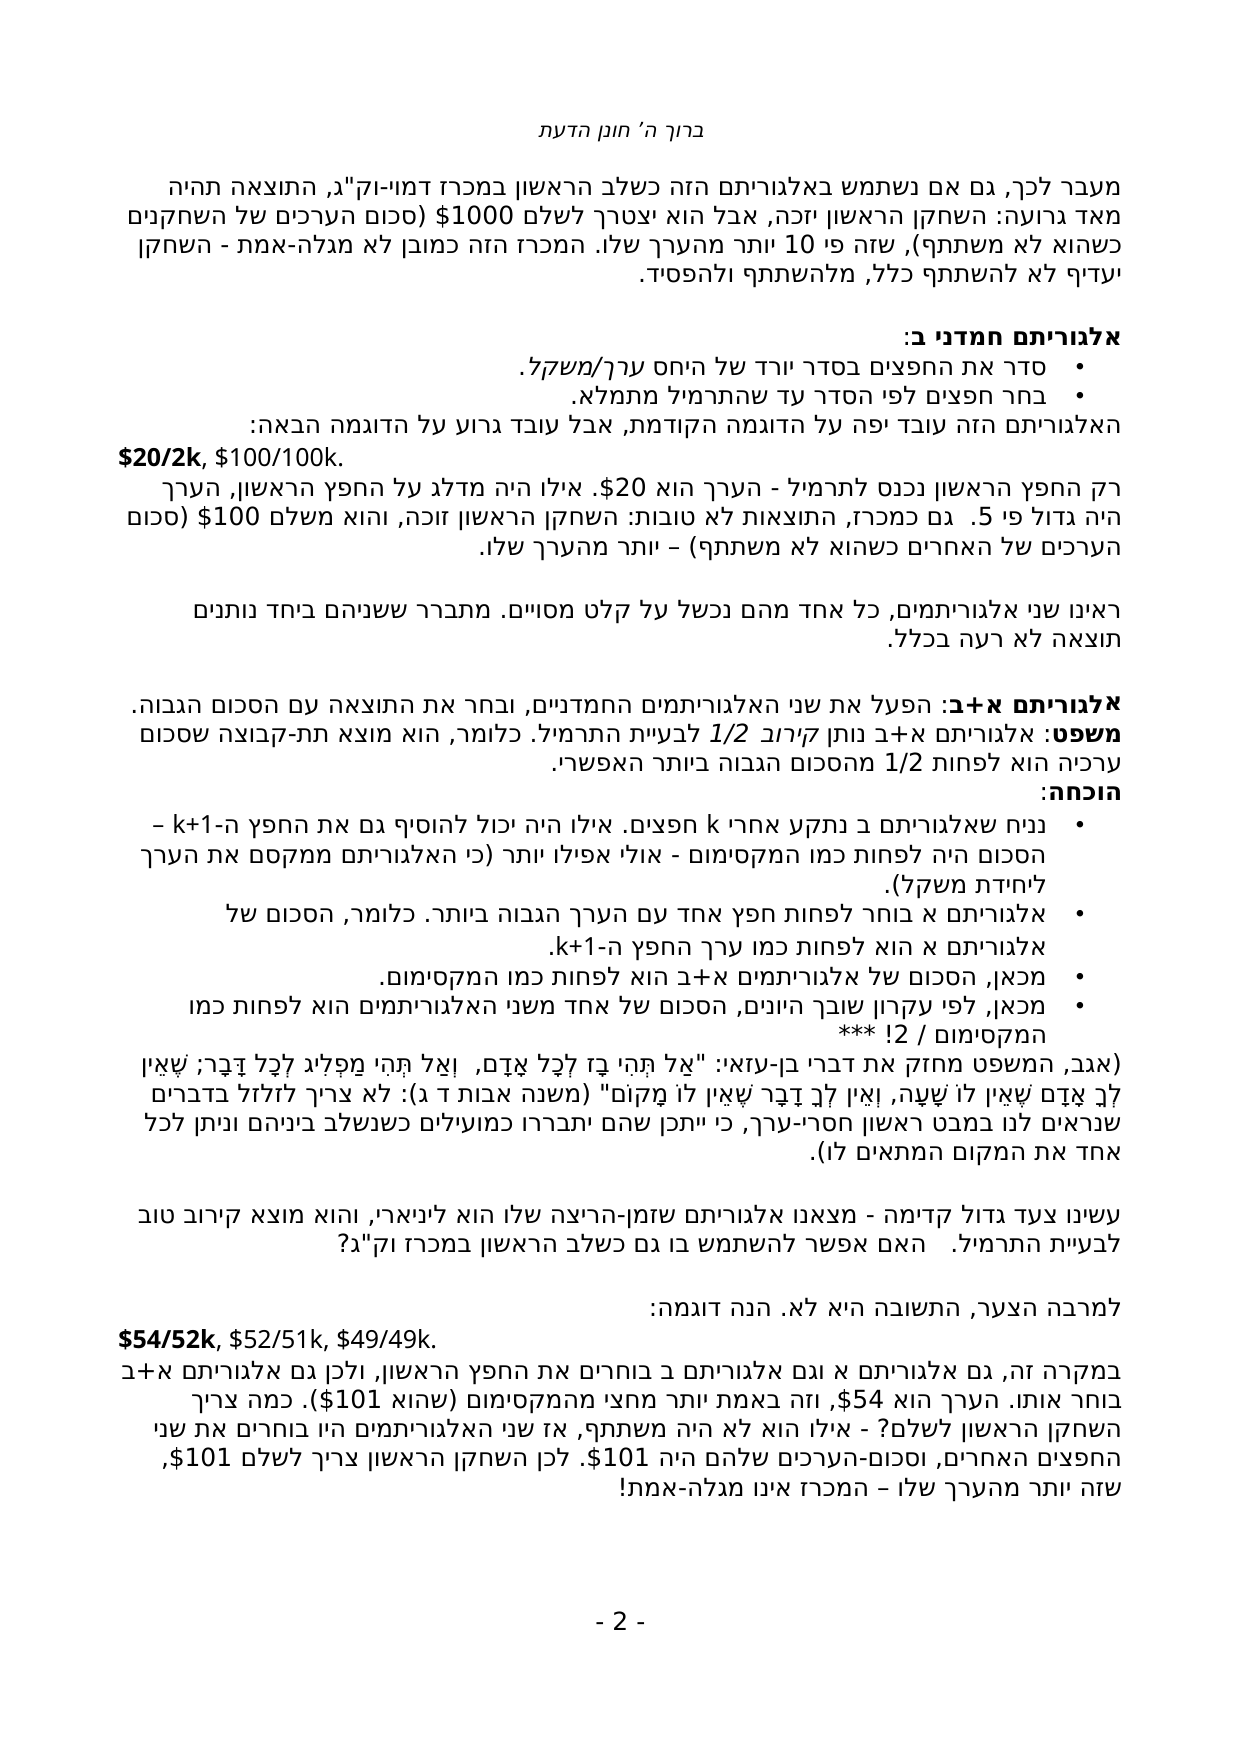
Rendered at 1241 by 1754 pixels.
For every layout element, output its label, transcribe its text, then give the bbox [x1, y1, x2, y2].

list סדר את החפצים בסדר יורד של היחס ערך/משקל. [118, 352, 1084, 381]
list בחר חפצים לפי הסדר עד שהתרמיל מתמלא. [118, 381, 1084, 410]
list מכאן, לפי עקרון שובך היונים, הסכום של אחד משני האלגוריתמים הוא לפחות כמו המקסימום / 2! *** [118, 991, 1084, 1050]
text משפט: אלגוריתם א+ב נותן קירוב 1/2 לבעיית התרמיל. כלומר, הוא מוצא תת-קבוצה שסכום ערכיה הוא לפחות 1/2 מהסכום הגבוה ביותר האפשרי. [118, 719, 1122, 777]
text במקרה זה, גם אלגוריתם א וגם אלגוריתם ב בוחרים את החפץ הראשון, ולכן גם אלגוריתם א+ב בוחר אותו. הערך הוא $54, וזה באמת יותר מחצי מהמקסימום (שהוא $101). כמה צריך השחקן הראשון לשלם? - אילו הוא לא היה משתתף, אז שני האלגוריתמים היו בוחרים את שני החפצים האחרים, וסכום-הערכים שלהם היה $101. לכן השחקן הראשון צריך לשלם $101, שזה יותר מהערך שלו – המכרז אינו מגלה-אמת! [118, 1356, 1122, 1502]
text ראינו שני אלגוריתמים, כל אחד מהם נכשל על קלט מסויים. מתברר ששניהם ביחד נותנים תוצאה לא רעה בכלל. [118, 595, 1122, 653]
text $54/52k, $52/51k, $49/49k. [118, 1322, 1122, 1356]
list אלגוריתם א בוחר לפחות חפץ אחד עם הערך הגבוה ביותר. כלומר, הסכום של אלגוריתם א הוא לפחות כמו ערך החפץ ה-k+1. [118, 899, 1084, 962]
text רק החפץ הראשון נכנס לתרמיל - הערך הוא $20. אילו היה מדלג על החפץ הראשון, הערך היה גדול פי 5. גם כמכרז, התוצאות לא טובות: השחקן הראשון זוכה, והוא משלם $100 (סכום הערכים של האחרים כשהוא לא משתתף) – יותר מהערך שלו. [118, 473, 1122, 561]
text $20/2k, $100/100k. [118, 439, 1122, 473]
list נניח שאלגוריתם ב נתקע אחרי k חפצים. אילו היה יכול להוסיף גם את החפץ ה-k+1 – הסכום היה לפחות כמו המקסימום - אולי אפילו יותר (כי האלגוריתם ממקסם את הערך ליחידת משקל). [118, 807, 1084, 899]
text אלגוריתם א+ב: הפעל את שני האלגוריתמים החמדניים, ובחר את התוצאה עם הסכום הגבוה. [118, 687, 1122, 719]
text אלגוריתם חמדני ב: [118, 323, 1122, 352]
text עשינו צעד גדול קדימה - מצאנו אלגוריתם שזמן-הריצה שלו הוא ליניארי, והוא מוצא קירוב טוב לבעיית התרמיל. האם אפשר להשתמש בו גם כשלב הראשון במכרז וק"ג? [118, 1200, 1122, 1259]
text (אגב, המשפט מחזק את דברי בן-עזאי: "אַל תְּהִי בָז לְכָל אָדָם, וְאַל תְּהִי מַפְלִיג לְכָל דָּבָר; שֶׁאֵין לְךָ אָדָם שֶׁאֵין לוֹ שָׁעָה, וְאֵין לְךָ דָבָר שֶׁאֵין לוֹ מָקוֹם" (משנה אבות ד ג): לא צריך לזלזל בדברים שנראים לנו במבט ראשון חסרי-ערך, כי ייתכן שהם יתבררו כמועילים כשנשלב ביניהם וניתן לכל אחד את המקום המתאים לו). [118, 1050, 1122, 1166]
text הוכחה: [118, 777, 1122, 807]
list מכאן, הסכום של אלגוריתמים א+ב הוא לפחות כמו המקסימום. [118, 962, 1084, 991]
text למרבה הצער, התשובה היא לא. הנה דוגמה: [118, 1293, 1122, 1322]
text האלגוריתם הזה עובד יפה על הדוגמה הקודמת, אבל עובד גרוע על הדוגמה הבאה: [118, 410, 1122, 439]
text מעבר לכך, גם אם נשתמש באלגוריתם הזה כשלב הראשון במכרז דמוי-וק"ג, התוצאה תהיה מאד גרועה: השחקן הראשון יזכה, אבל הוא יצטרך לשלם $1000 (סכום הערכים של השחקנים כשהוא לא משתתף), שזה פי 10 יותר מהערך שלו. המכרז הזה כמובן לא מגלה-אמת - השחקן יעדיף לא להשתתף כלל, מלהשתתף ולהפסיד. [118, 172, 1122, 288]
